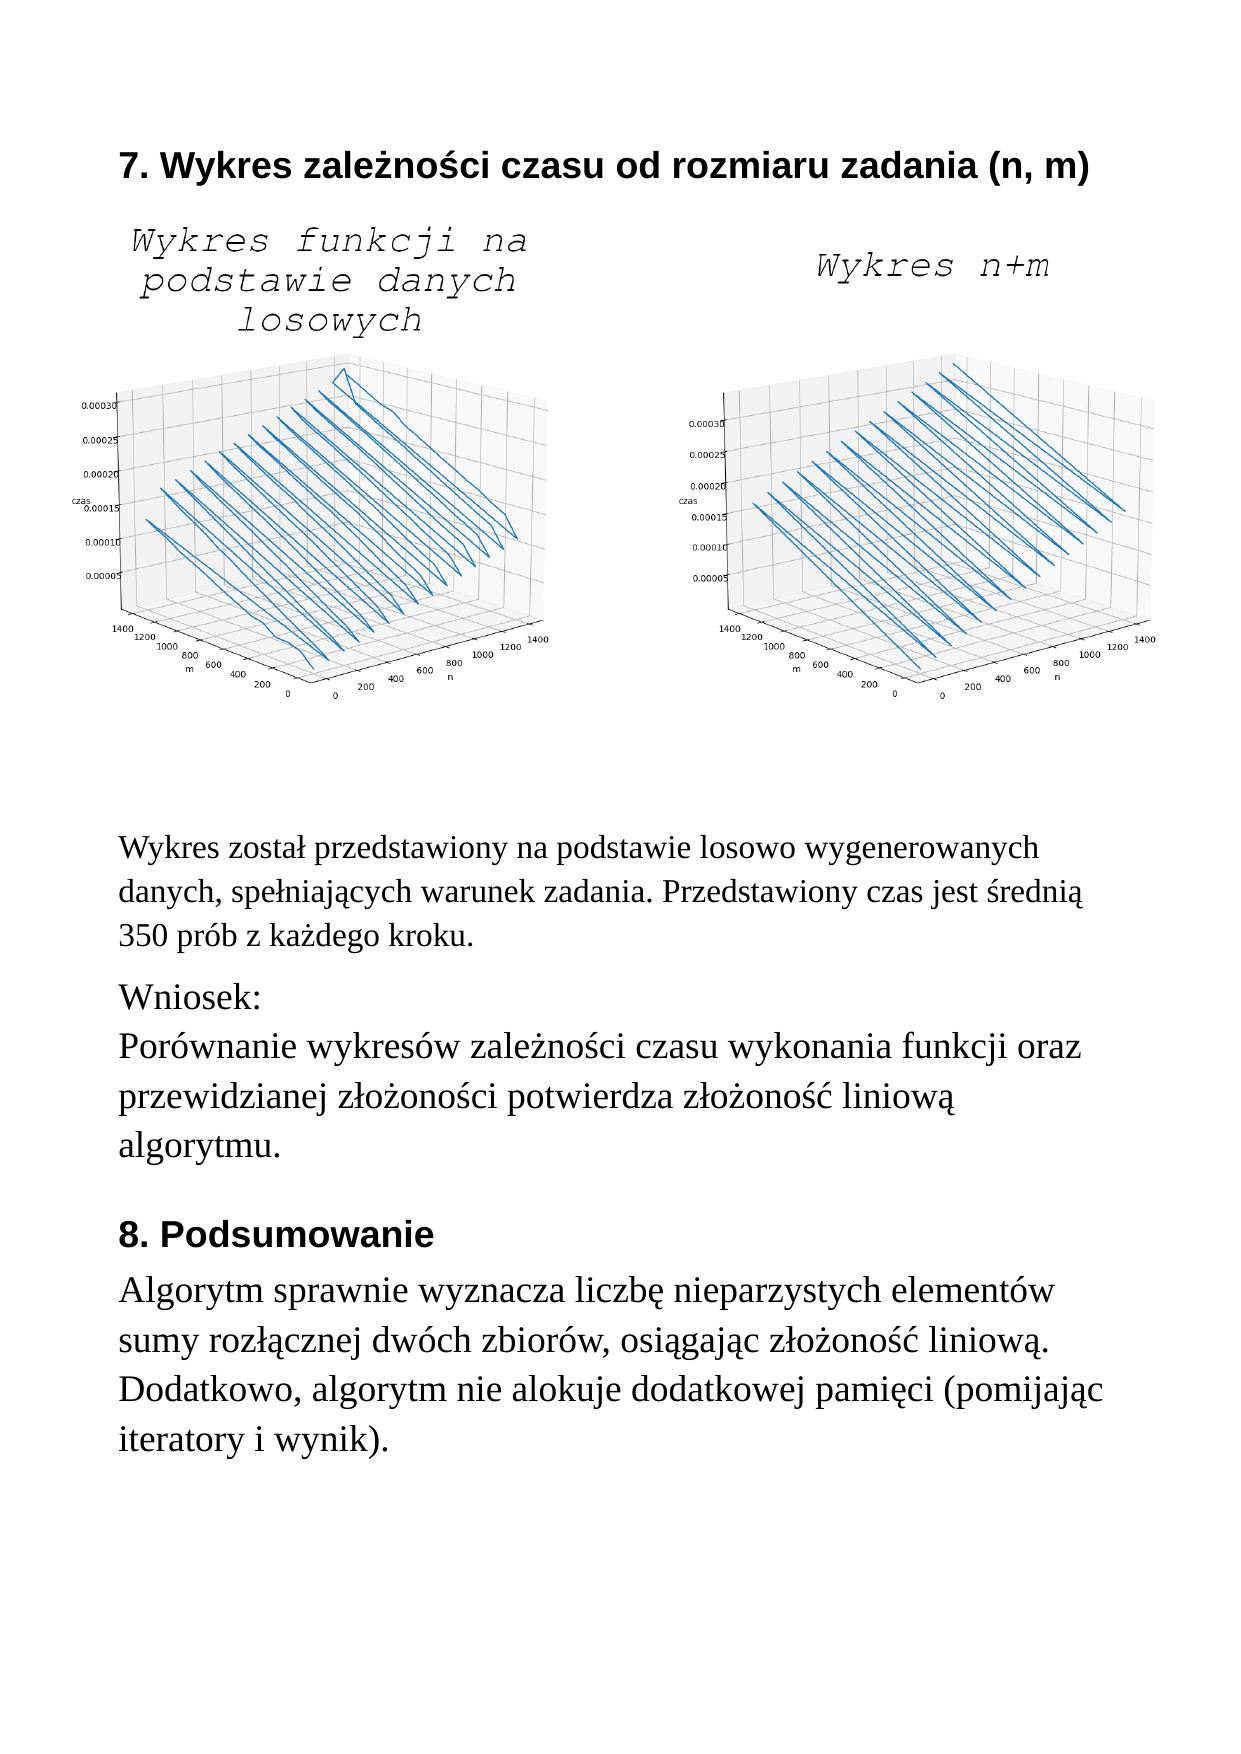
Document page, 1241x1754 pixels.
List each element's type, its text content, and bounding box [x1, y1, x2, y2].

text Wykres został przedstawiony na podstawie losowo wygenerowanych danych, spełniających warunek zadania. Przedstawiony czas jest średnią 350 prób z każdego kroku. [118, 822, 1122, 954]
picture [13, 198, 1227, 822]
subtitle 7. Wykres zależności czasu od rozmiaru zadania (n, m) [118, 143, 1122, 186]
subtitle 8. Podsumowanie [118, 1212, 1122, 1255]
text Algorytm sprawnie wyznacza liczbę nieparzystych elementów sumy rozłącznej dwóch zbiorów, osiągając złożoność liniową. Dodatkowo, algorytm nie alokuje dodatkowej pamięci (pomijając iteratory i wynik). [118, 1268, 1122, 1459]
text Wniosek: Porównanie wykresów zależności czasu wykonania funkcji oraz przewidzianej złożoności potwierdza złożoność liniową algorytmu. [118, 974, 1122, 1166]
